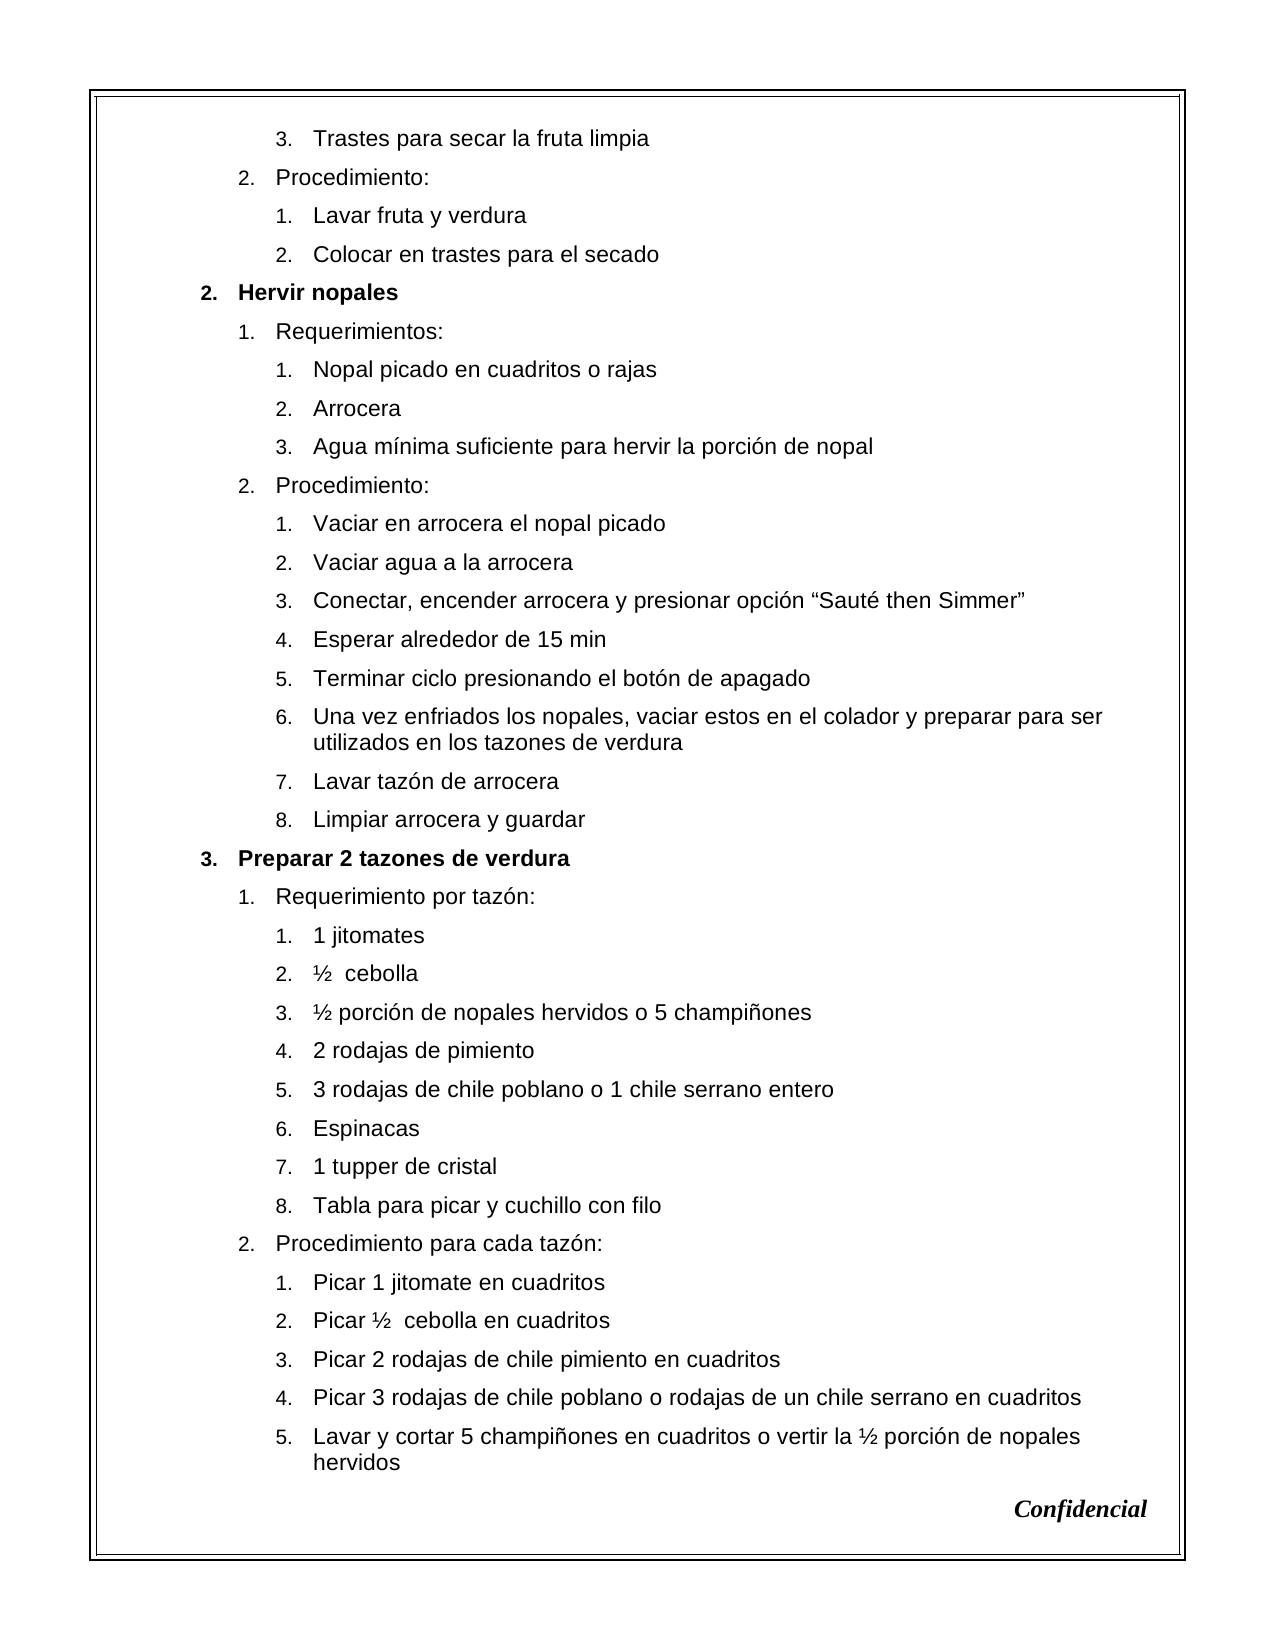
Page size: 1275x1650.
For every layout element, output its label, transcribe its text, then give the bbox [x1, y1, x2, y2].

list ½ cebolla [275, 961, 1149, 987]
list 3 rodajas de chile poblano o 1 chile serrano entero [275, 1076, 1149, 1102]
list Lavar fruta y verdura [275, 202, 1149, 228]
list Hervir nopales [200, 279, 1149, 306]
list Procedimiento para cada tazón: [238, 1231, 1149, 1257]
list Picar ½ cebolla en cuadritos [275, 1308, 1149, 1334]
list 2 rodajas de pimiento [275, 1038, 1149, 1064]
list Requerimientos: [238, 318, 1149, 344]
list 1 jitomates [275, 922, 1149, 948]
list Una vez enfriados los nopales, vaciar estos en el colador y preparar para ser utilizados en los tazones de verdura [275, 703, 1149, 756]
list Nopal picado en cuadritos o rajas [275, 357, 1149, 383]
list ½ porción de nopales hervidos o 5 champiñones [275, 999, 1149, 1025]
list Terminar ciclo presionando el botón de apagado [275, 665, 1149, 691]
list Picar 2 rodajas de chile pimiento en cuadritos [275, 1346, 1149, 1372]
list Lavar y cortar 5 champiñones en cuadritos o vertir la ½ porción de nopales hervidos [275, 1423, 1149, 1475]
list Picar 3 rodajas de chile poblano o rodajas de un chile serrano en cuadritos [275, 1385, 1149, 1411]
list Conectar, encender arrocera y presionar opción “Sauté then Simmer” [275, 588, 1149, 614]
list Lavar tazón de arrocera [275, 768, 1149, 794]
list Colocar en trastes para el secado [275, 241, 1149, 267]
list Tabla para picar y cuchillo con filo [275, 1192, 1149, 1218]
list Picar 1 jitomate en cuadritos [275, 1269, 1149, 1295]
list Espinacas [275, 1115, 1149, 1141]
list Requerimiento por tazón: [238, 884, 1149, 910]
list 1 tupper de cristal [275, 1153, 1149, 1179]
list Vaciar en arrocera el nopal picado [275, 511, 1149, 537]
list Vaciar agua a la arrocera [275, 549, 1149, 575]
list Esperar alrededor de 15 min [275, 626, 1149, 652]
list Arrocera [275, 395, 1149, 421]
list Agua mínima suficiente para hervir la porción de nopal [275, 434, 1149, 460]
list Preparar 2 tazones de verdura [200, 845, 1149, 871]
list Trastes para secar la fruta limpia [275, 125, 1149, 151]
list Limpiar arrocera y guardar [275, 807, 1149, 833]
list Procedimiento: [238, 472, 1149, 498]
list Procedimiento: [238, 164, 1149, 190]
